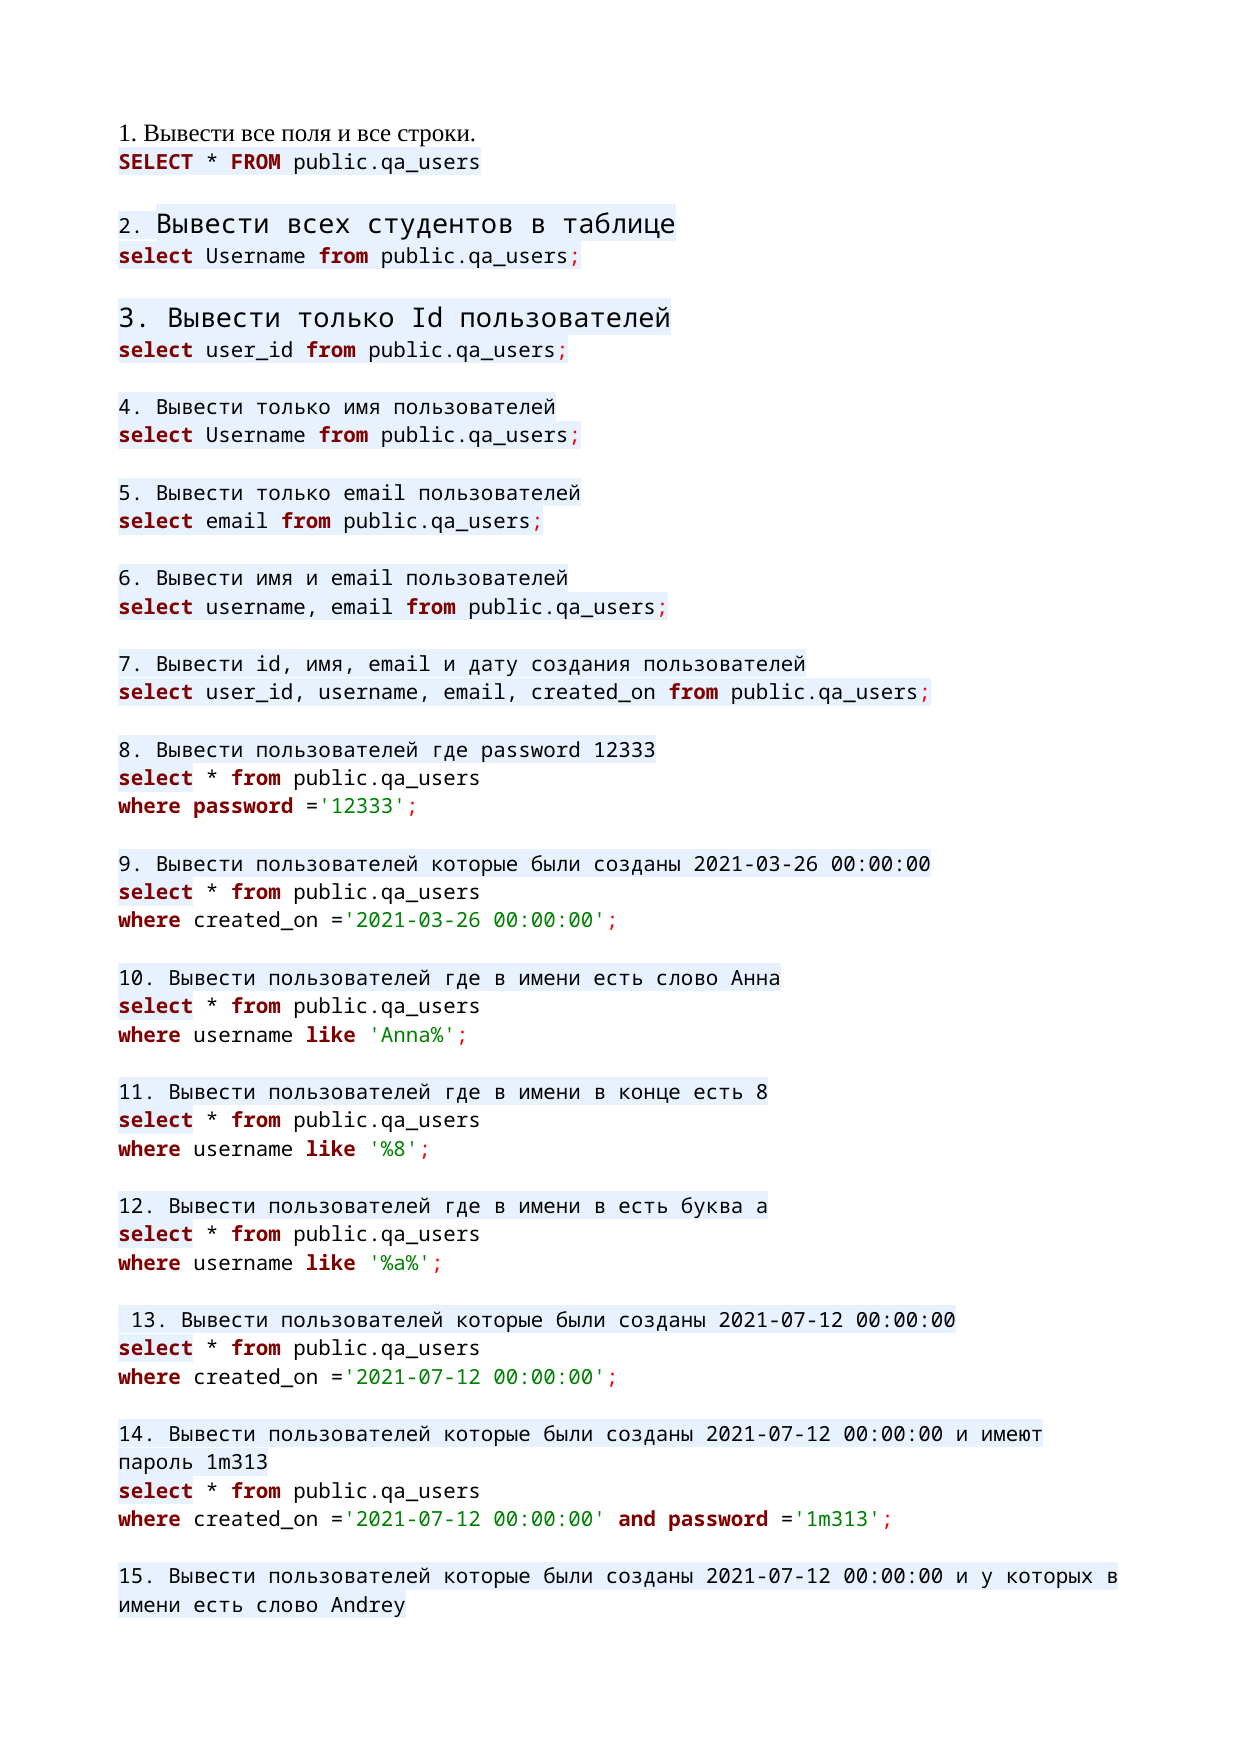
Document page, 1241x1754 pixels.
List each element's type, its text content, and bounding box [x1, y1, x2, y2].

text 13. Вывести пользователей которые были созданы 2021-07-12 00:00:00 [118, 1305, 1122, 1333]
text select username, email from public.qa_users; [118, 592, 1122, 620]
text 11. Вывести пользователей где в имени в конце есть 8 [118, 1077, 1122, 1105]
text 3. Вывести только Id пользователей [118, 298, 1122, 335]
text select * from public.qa_users [118, 1219, 1122, 1248]
text where created_on ='2021-07-12 00:00:00'; [118, 1362, 1122, 1390]
text select * from public.qa_users [118, 763, 1122, 792]
text select * from public.qa_users [118, 991, 1122, 1020]
text 12. Вывести пользователей где в имени в есть буква а [118, 1191, 1122, 1219]
text select * from public.qa_users [118, 1105, 1122, 1134]
text select * from public.qa_users [118, 1333, 1122, 1362]
text 2. Вывести всех студентов в таблице [118, 204, 1122, 241]
text 8. Вывести пользователей где password 12333 [118, 735, 1122, 763]
text select Username from public.qa_users; [118, 241, 1122, 269]
text 9. Вывести пользователей которые были созданы 2021-03-26 00:00:00 [118, 849, 1122, 877]
text 5. Вывести только email пользователей [118, 478, 1122, 506]
text 15. Вывести пользователей которые были созданы 2021-07-12 00:00:00 и у которых в имени есть слово Andrey [118, 1562, 1122, 1618]
text SELECT * FROM public.qa_users [118, 147, 1122, 175]
text select user_id, username, email, created_on from public.qa_users; [118, 677, 1122, 706]
text 4. Вывести только имя пользователей [118, 392, 1122, 421]
text where created_on ='2021-03-26 00:00:00'; [118, 906, 1122, 934]
text where username like 'Anna%'; [118, 1020, 1122, 1048]
text 7. Вывести id, имя, email и дату создания пользователей [118, 649, 1122, 677]
text select * from public.qa_users [118, 877, 1122, 906]
text where username like '%8'; [118, 1134, 1122, 1162]
text 6. Вывести имя и email пользователей [118, 563, 1122, 592]
text 14. Вывести пользователей которые были созданы 2021-07-12 00:00:00 и имеют пароль 1m313 [118, 1419, 1122, 1476]
text 1. Вывести все поля и все строки. [118, 118, 1122, 147]
text where created_on ='2021-07-12 00:00:00' and password ='1m313'; [118, 1504, 1122, 1533]
text where username like '%a%'; [118, 1248, 1122, 1276]
text 10. Вывести пользователей где в имени есть слово Анна [118, 963, 1122, 991]
text select email from public.qa_users; [118, 506, 1122, 535]
text select user_id from public.qa_users; [118, 335, 1122, 363]
text select * from public.qa_users [118, 1476, 1122, 1504]
text select Username from public.qa_users; [118, 421, 1122, 449]
text where password ='12333'; [118, 792, 1122, 820]
